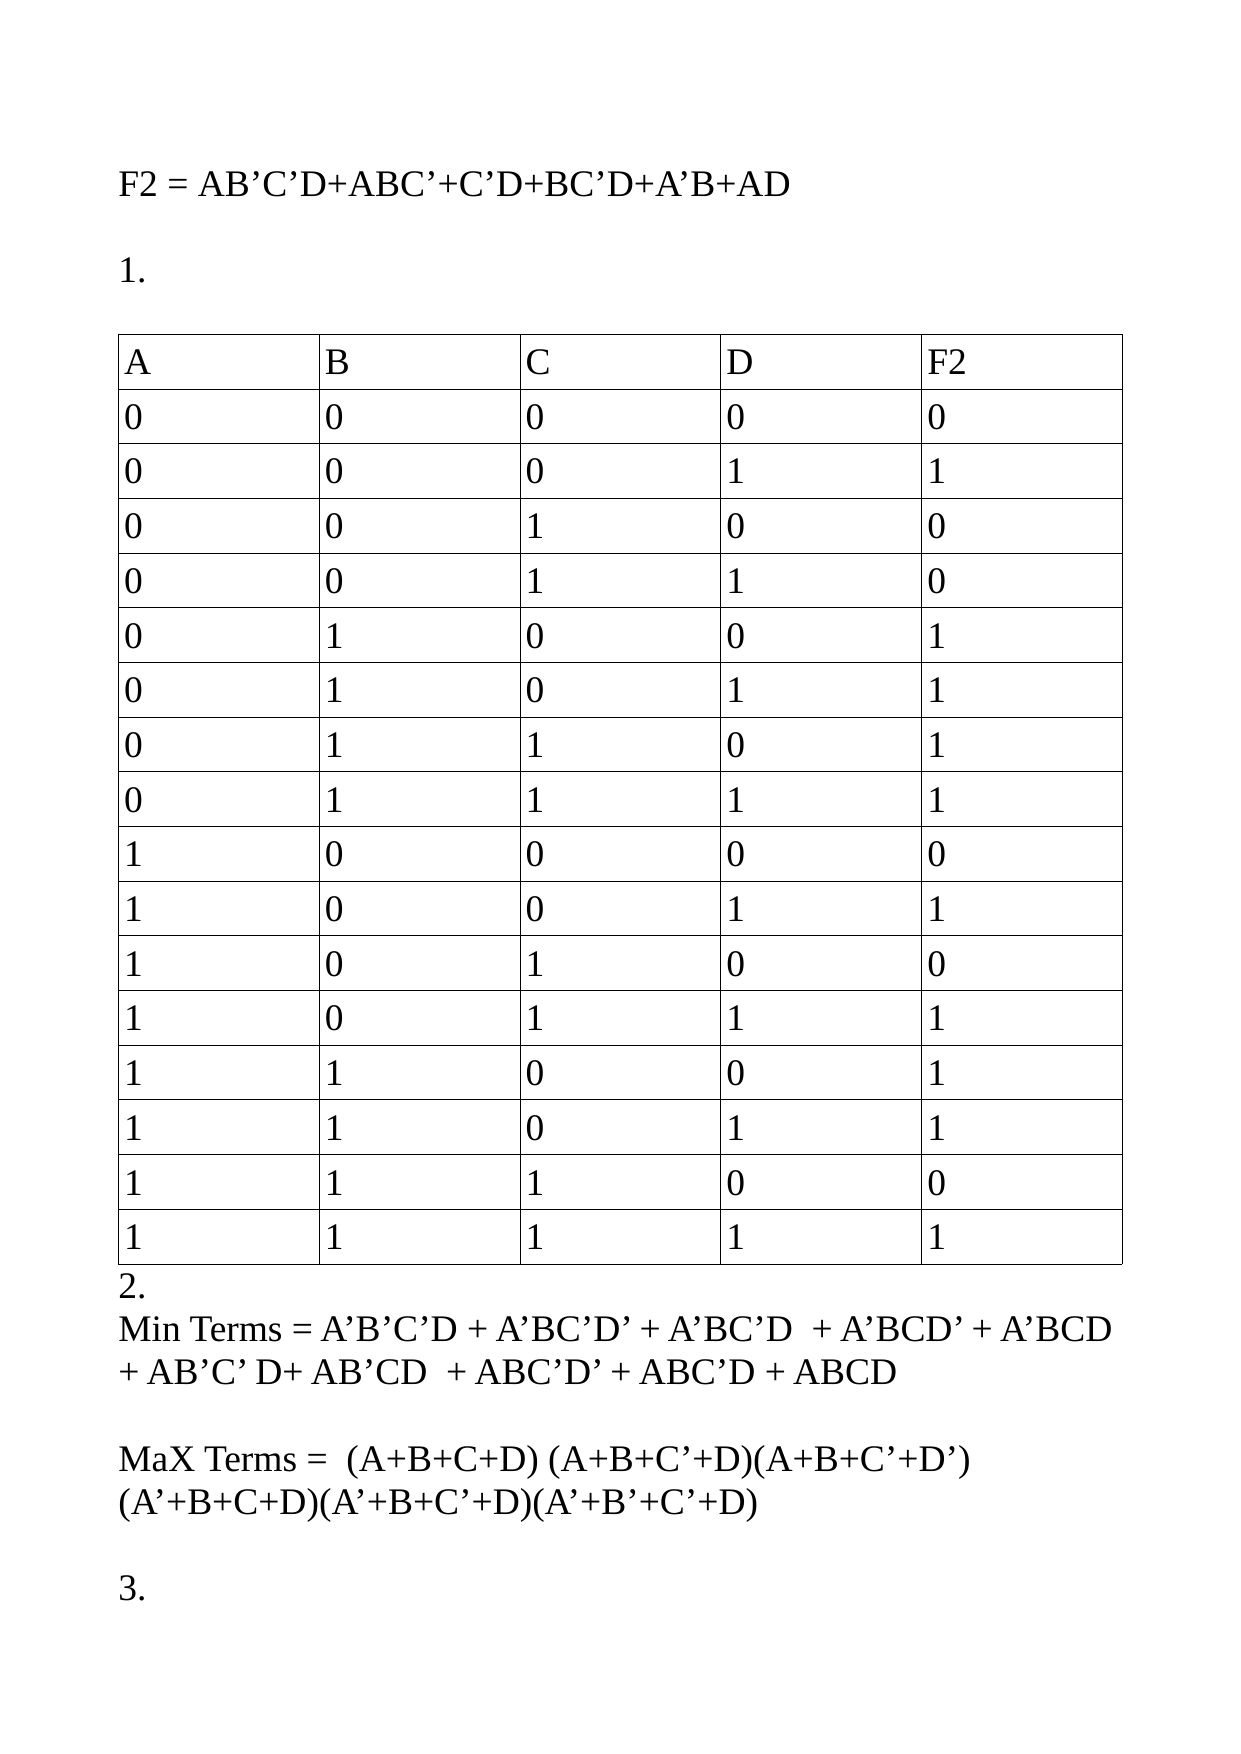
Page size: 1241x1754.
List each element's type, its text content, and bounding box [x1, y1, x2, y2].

table_header B [320, 335, 520, 388]
text 3. [118, 1565, 1122, 1608]
table_cell 0 [521, 390, 720, 443]
table_cell 1 [721, 991, 921, 1045]
table_cell 1 [922, 1100, 1122, 1154]
table_cell 1 [721, 772, 921, 826]
table_cell 1 [721, 554, 921, 607]
table_cell 1 [721, 882, 921, 935]
table_cell 0 [721, 1046, 921, 1099]
table_cell 0 [721, 608, 921, 662]
table_cell 1 [922, 663, 1122, 717]
table_cell 0 [922, 827, 1122, 881]
table_cell 1 [320, 718, 520, 771]
table_cell 0 [521, 444, 720, 498]
text MaX Terms = (A+B+C+D) (A+B+C’+D)(A+B+C’+D’)(A’+B+C+D)(A’+B+C’+D)(A’+B’+C’+D) [118, 1436, 1122, 1522]
table_cell 0 [521, 1100, 720, 1154]
table_cell 1 [922, 882, 1122, 935]
table_cell 1 [922, 718, 1122, 771]
table_cell 0 [721, 1155, 921, 1209]
table_cell 0 [521, 608, 720, 662]
table_cell 1 [119, 1100, 319, 1154]
table_cell 1 [521, 936, 720, 990]
table_cell 0 [721, 827, 921, 881]
table_cell 1 [320, 1100, 520, 1154]
table_cell 0 [119, 554, 319, 607]
table_cell 0 [119, 663, 319, 717]
table_cell 1 [119, 882, 319, 935]
table_cell 0 [521, 663, 720, 717]
text 2. [118, 1265, 1122, 1307]
table_cell 1 [922, 772, 1122, 826]
table_cell 0 [320, 882, 520, 935]
table_header F2 [922, 335, 1122, 388]
table_cell 0 [119, 608, 319, 662]
table_cell 0 [320, 991, 520, 1045]
table_cell 1 [922, 1210, 1122, 1263]
table_header D [721, 335, 921, 388]
table_cell 0 [922, 554, 1122, 607]
table_cell 0 [320, 390, 520, 443]
table_cell 1 [320, 1155, 520, 1209]
table_cell 1 [721, 1100, 921, 1154]
table_cell 0 [320, 936, 520, 990]
table_header A [119, 335, 319, 388]
table_cell 1 [521, 991, 720, 1045]
table_cell 1 [119, 1155, 319, 1209]
table_cell 1 [320, 1046, 520, 1099]
table_cell 0 [521, 1046, 720, 1099]
table_cell 0 [922, 499, 1122, 552]
table_cell 0 [521, 882, 720, 935]
table_cell 0 [119, 772, 319, 826]
table_cell 0 [721, 936, 921, 990]
table_cell 1 [521, 554, 720, 607]
table_cell 1 [721, 1210, 921, 1263]
table_cell 1 [119, 991, 319, 1045]
table_cell 1 [721, 444, 921, 498]
table_cell 0 [922, 1155, 1122, 1209]
table_cell 0 [320, 444, 520, 498]
table_cell 1 [922, 991, 1122, 1045]
table_cell 1 [521, 1155, 720, 1209]
table_cell 1 [521, 772, 720, 826]
text F2 = AB’C’D+ABC’+C’D+BC’D+A’B+AD [118, 161, 1122, 204]
table_cell 1 [119, 936, 319, 990]
table_header C [521, 335, 720, 388]
table_cell 1 [922, 608, 1122, 662]
table_cell 1 [721, 663, 921, 717]
table_cell 0 [119, 444, 319, 498]
table_cell 1 [320, 608, 520, 662]
text Min Terms = A’B’C’D + A’BC’D’ + A’BC’D + A’BCD’ + A’BCD + AB’C’ D+ AB’CD + ABC’D’ + ABC’D + ABCD [118, 1307, 1122, 1393]
text 1. [118, 247, 1122, 291]
table_cell 0 [922, 390, 1122, 443]
table_cell 0 [521, 827, 720, 881]
table_cell 1 [521, 499, 720, 552]
table_cell 0 [922, 936, 1122, 990]
table_cell 1 [320, 1210, 520, 1263]
table_cell 0 [320, 827, 520, 881]
table_cell 0 [320, 499, 520, 552]
table_cell 0 [320, 554, 520, 607]
table_cell 1 [119, 827, 319, 881]
table_cell 0 [721, 390, 921, 443]
table_cell 0 [119, 390, 319, 443]
table_cell 1 [119, 1046, 319, 1099]
table_cell 1 [119, 1210, 319, 1263]
table_cell 0 [721, 718, 921, 771]
table_cell 1 [320, 663, 520, 717]
table_cell 1 [521, 1210, 720, 1263]
table_cell 1 [922, 1046, 1122, 1099]
table_cell 1 [521, 718, 720, 771]
table_cell 0 [119, 718, 319, 771]
table_cell 0 [721, 499, 921, 552]
table_cell 1 [320, 772, 520, 826]
table_cell 0 [119, 499, 319, 552]
table_cell 1 [922, 444, 1122, 498]
